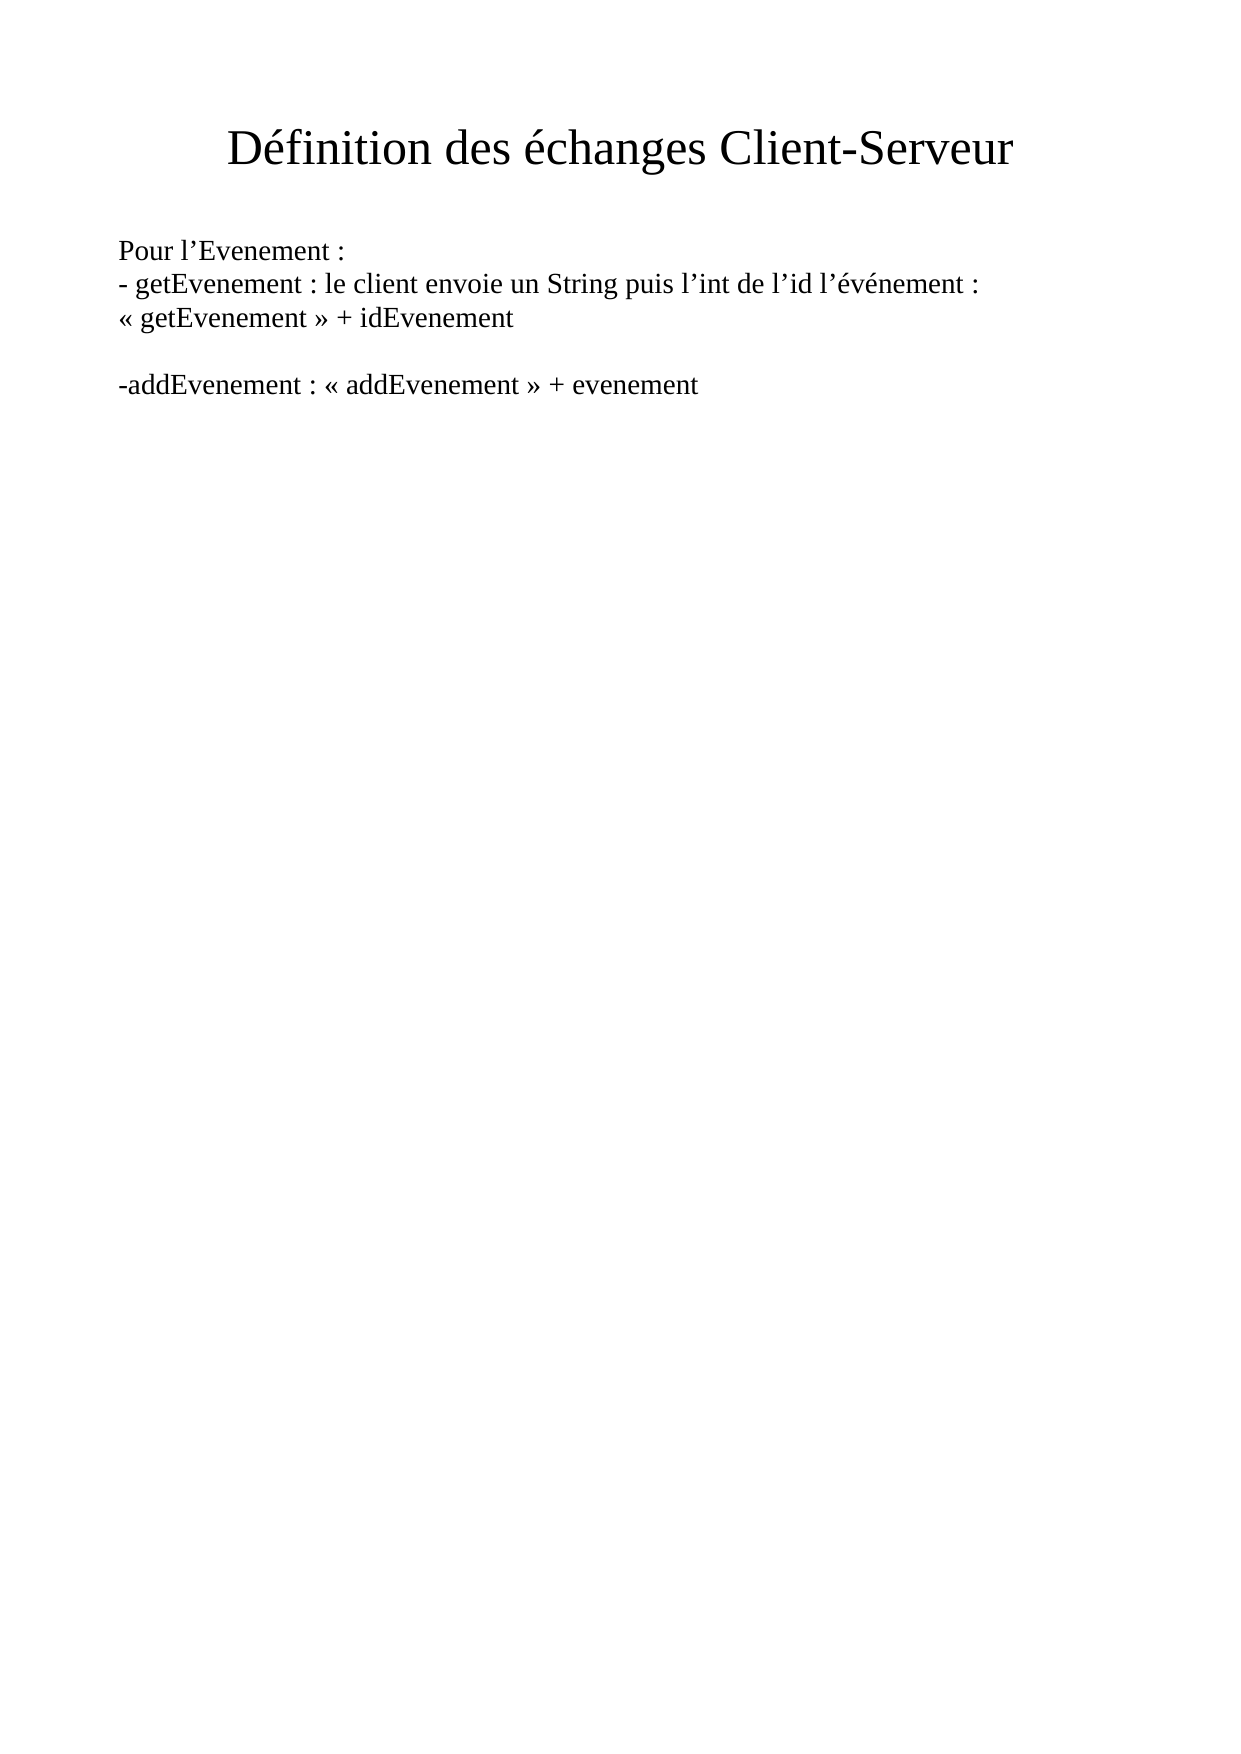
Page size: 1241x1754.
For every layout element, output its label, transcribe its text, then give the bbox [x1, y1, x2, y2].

text - getEvenement : le client envoie un String puis l’int de l’id l’événement : « getEvenement » + idEvenement [118, 267, 1122, 334]
text Pour l’Evenement : [118, 233, 1122, 267]
text -addEvenement : « addEvenement » + evenement [118, 367, 1122, 401]
text Définition des échanges Client-Serveur [118, 118, 1122, 176]
